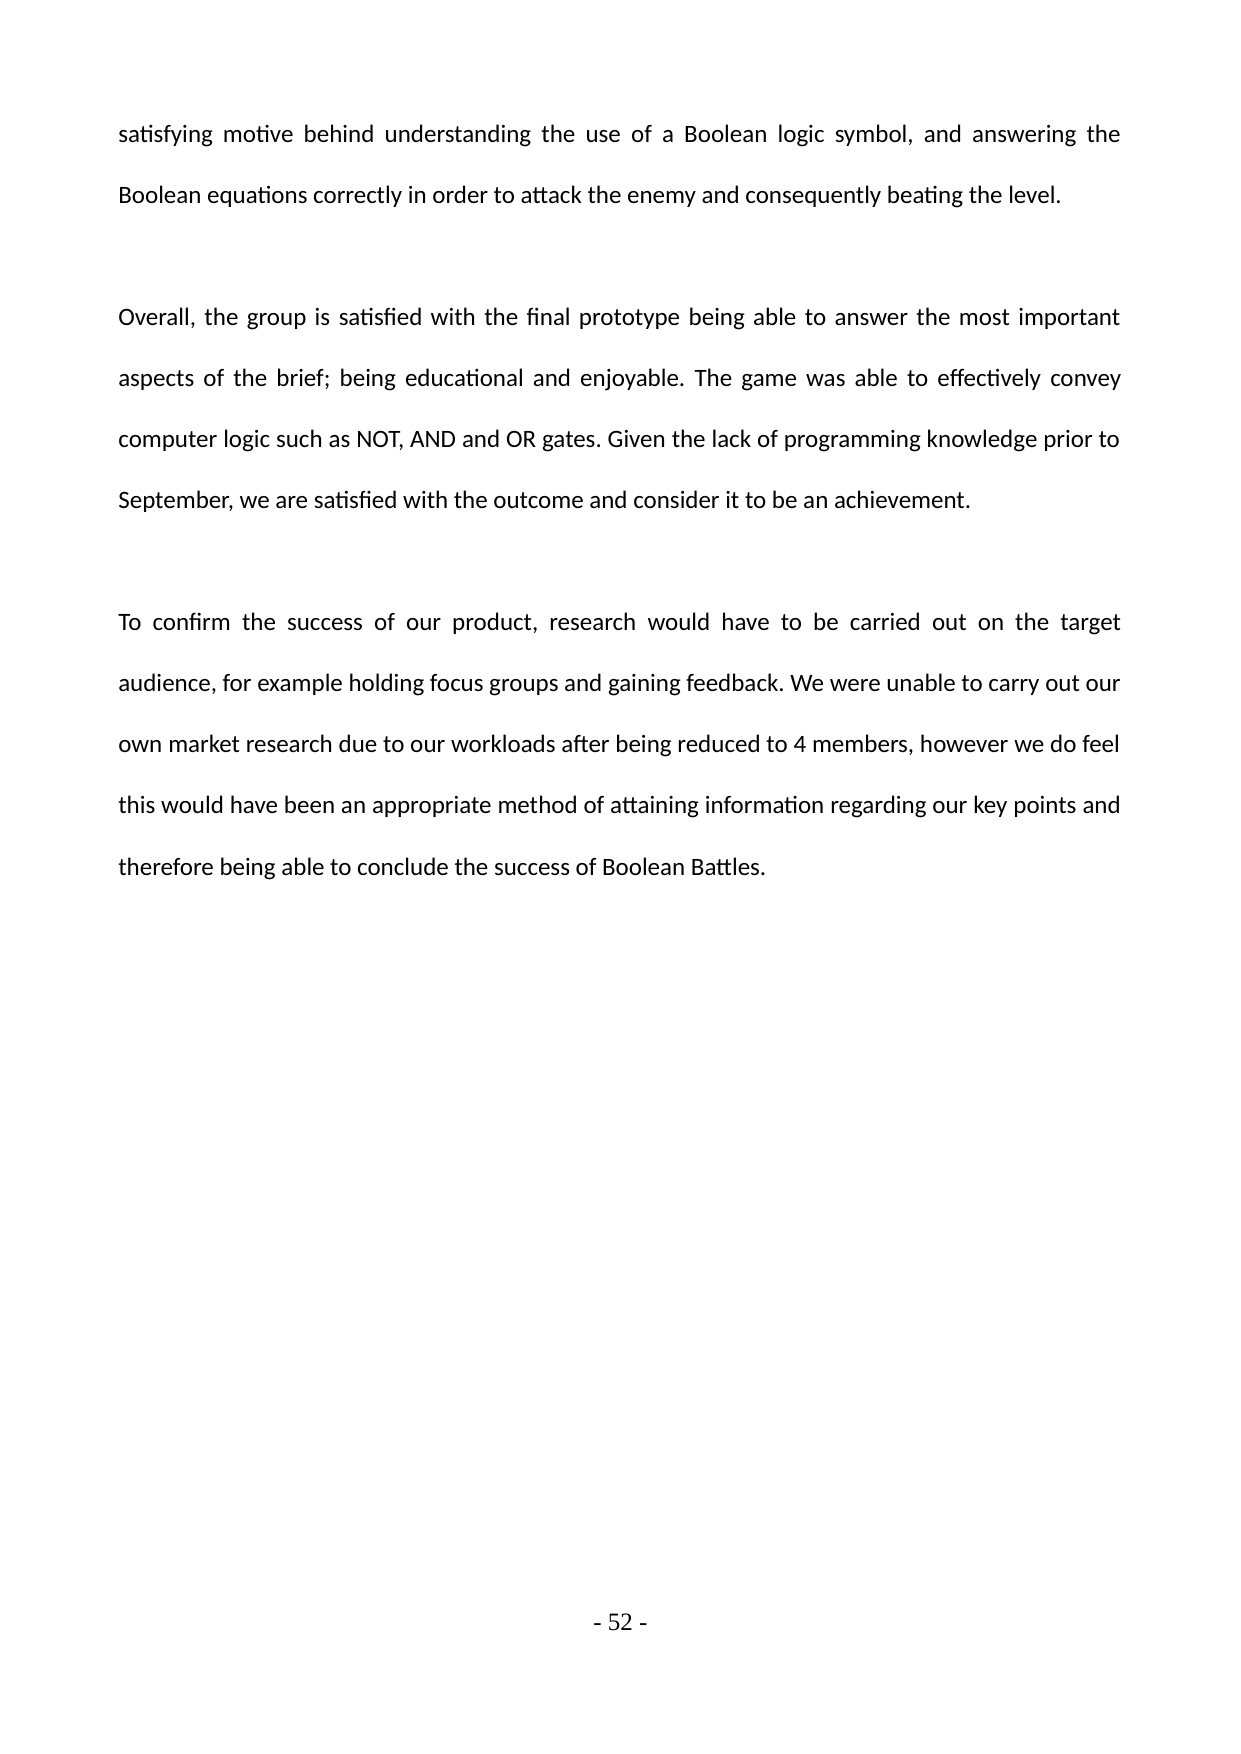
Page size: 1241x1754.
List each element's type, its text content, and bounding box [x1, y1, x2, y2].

text To confirm the success of our product, research would have to be carried out on the target audience, for example holding focus groups and gaining feedback. We were unable to carry out our own market research due to our workloads after being reduced to 4 members, however we do feel this would have been an appropriate method of attaining information regarding our key points and therefore being able to conclude the success of Boolean Battles. [118, 606, 1122, 881]
text Overall, the group is satisfied with the final prototype being able to answer the most important aspects of the brief; being educational and enjoyable. The game was able to effectively convey computer logic such as NOT, AND and OR gates. Given the lack of programming knowledge prior to September, we are satisfied with the outcome and consider it to be an achievement. [118, 301, 1122, 515]
text satisfying motive behind understanding the use of a Boolean logic symbol, and answering the Boolean equations correctly in order to attack the enemy and consequently beating the level. [118, 118, 1122, 210]
